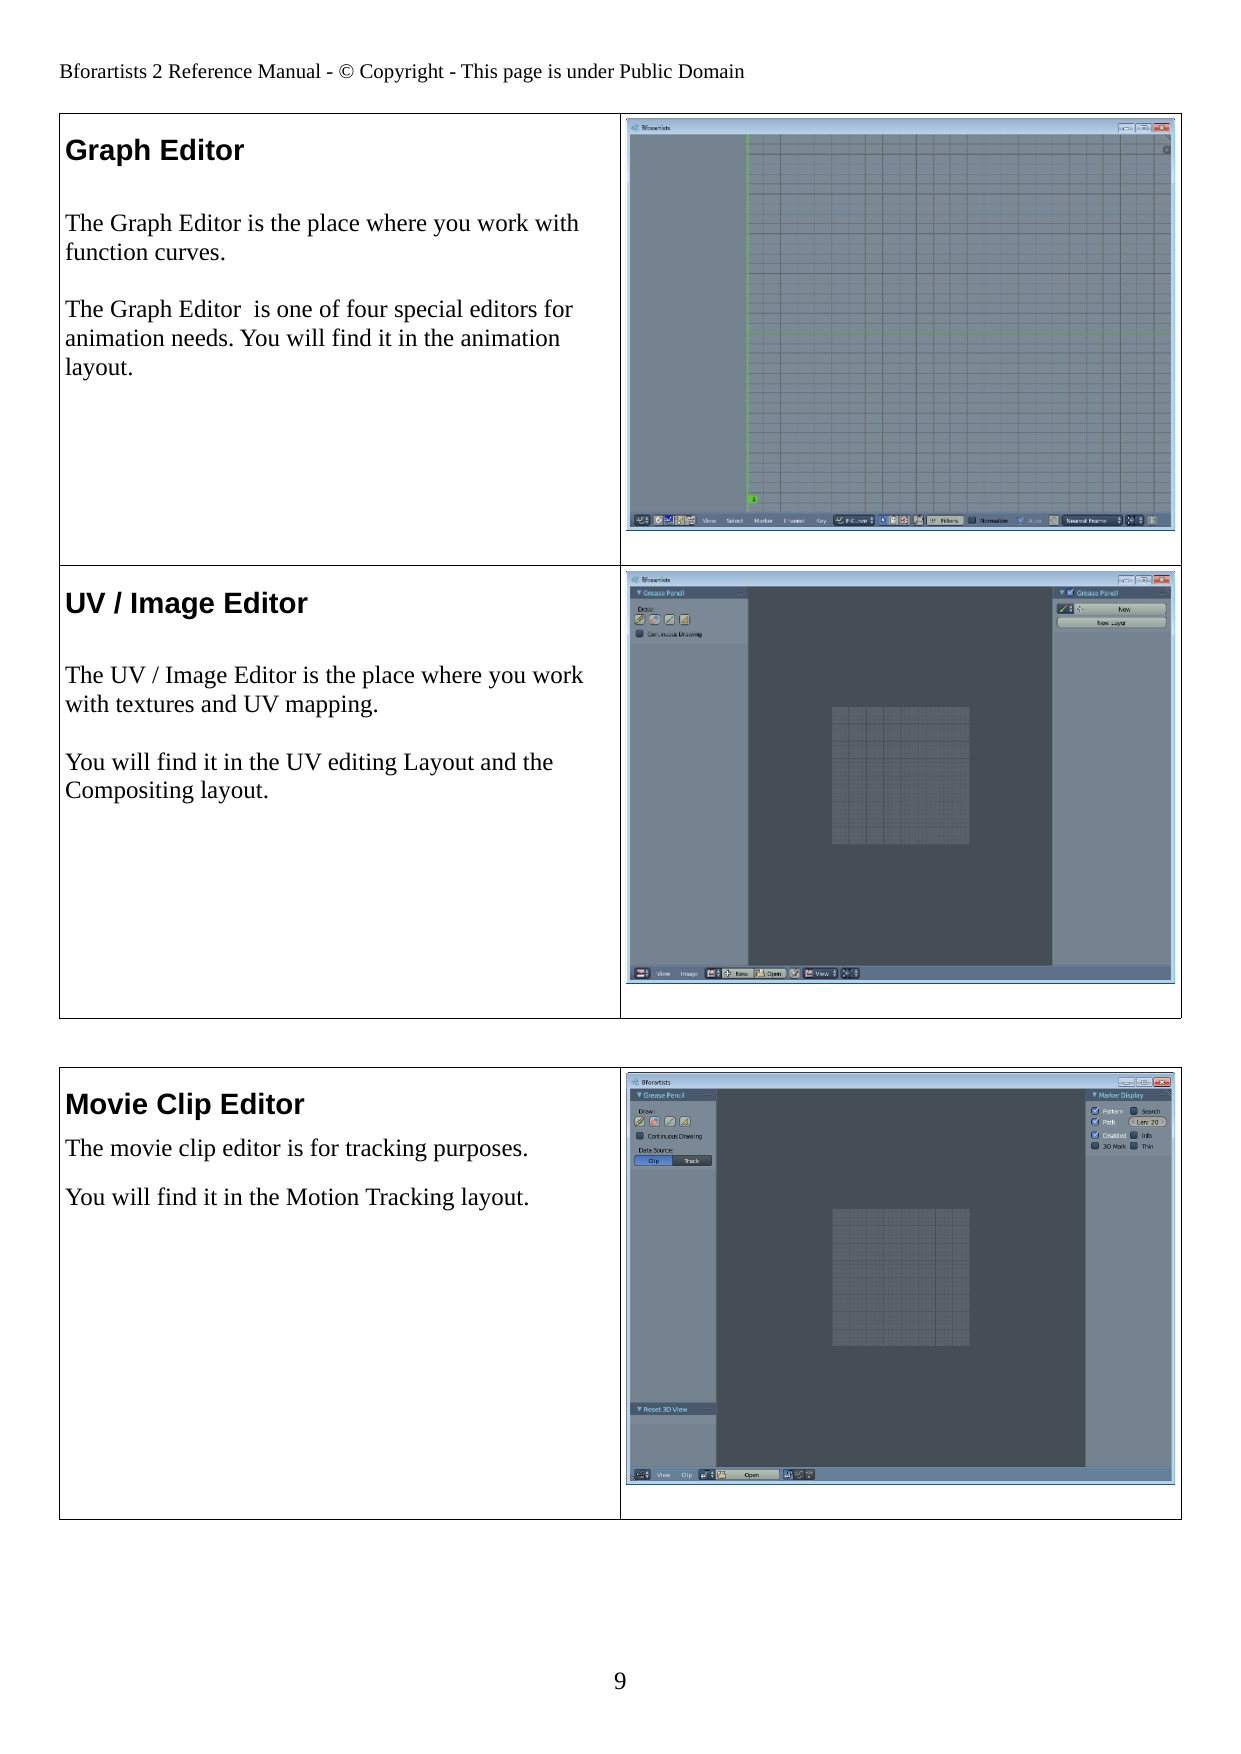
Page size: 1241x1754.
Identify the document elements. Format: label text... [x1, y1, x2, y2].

table_header Movie Clip Editor The movie clip editor is for tracking purposes. You will find it in the Motion Tracking layout. [60, 1068, 620, 1519]
table_cell UV / Image Editor The UV / Image Editor is the place where you work with textures and UV mapping. You will find it in the UV editing Layout and the Compositing layout. [60, 566, 620, 1018]
table_cell [621, 114, 1181, 565]
picture [625, 118, 1176, 531]
table_cell Graph Editor The Graph Editor is the place where you work with function curves. The Graph Editor is one of four special editors for animation needs. You will find it in the animation layout. [60, 114, 620, 565]
table_header [621, 1068, 1181, 1519]
picture [625, 571, 1176, 984]
table_cell [621, 566, 1181, 1018]
picture [625, 1072, 1176, 1485]
